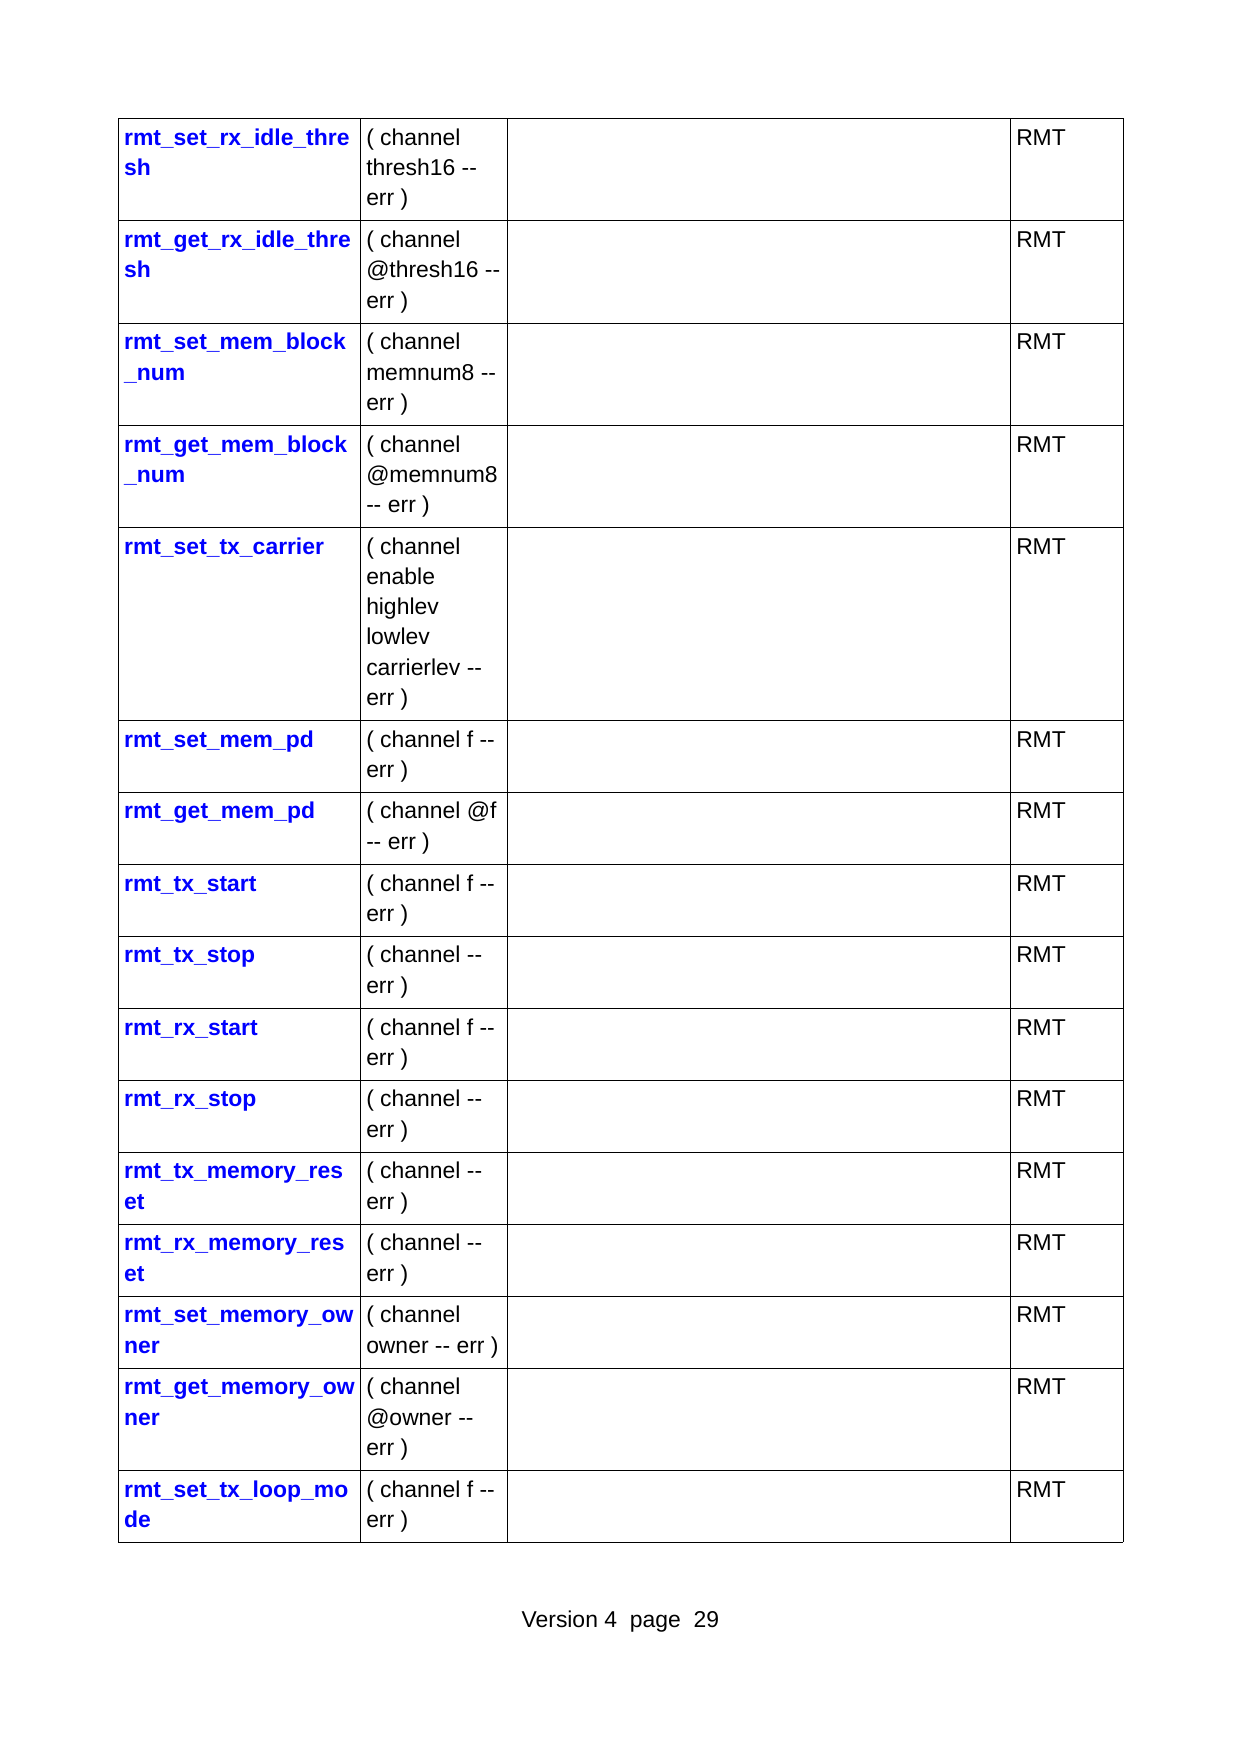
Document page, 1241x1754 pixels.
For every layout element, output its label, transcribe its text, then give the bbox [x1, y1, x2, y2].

table_cell RMT [1011, 119, 1123, 220]
table_cell RMT [1011, 1225, 1123, 1296]
table_cell rmt_get_rx_idle_thresh [119, 221, 360, 322]
table_cell rmt_rx_memory_reset [119, 1225, 360, 1296]
table_cell rmt_get_mem_pd [119, 793, 360, 864]
table_cell rmt_tx_memory_reset [119, 1153, 360, 1223]
table_cell rmt_set_tx_loop_mode [119, 1471, 360, 1542]
table_cell ( channel owner -- err ) [361, 1297, 507, 1367]
table_cell [508, 1081, 1010, 1152]
table_cell RMT [1011, 1297, 1123, 1367]
table_cell ( channel -- err ) [361, 1081, 507, 1152]
table_cell [508, 721, 1010, 792]
table_cell [508, 937, 1010, 1008]
table_cell ( channel f -- err ) [361, 1471, 507, 1542]
table_cell ( channel @memnum8 -- err ) [361, 426, 507, 527]
table_cell rmt_set_rx_idle_thresh [119, 119, 360, 220]
table_cell rmt_set_tx_carrier [119, 528, 360, 720]
table_cell RMT [1011, 528, 1123, 720]
table_cell ( channel f -- err ) [361, 721, 507, 792]
table_cell ( channel -- err ) [361, 1225, 507, 1296]
table_cell ( channel thresh16 -- err ) [361, 119, 507, 220]
table_cell [508, 119, 1010, 220]
table_cell rmt_set_mem_pd [119, 721, 360, 792]
table_cell RMT [1011, 865, 1123, 936]
table_cell [508, 1153, 1010, 1223]
table_cell RMT [1011, 721, 1123, 792]
table_cell rmt_get_mem_block_num [119, 426, 360, 527]
table_cell [508, 793, 1010, 864]
table_cell [508, 324, 1010, 425]
table_cell ( channel f -- err ) [361, 865, 507, 936]
table_cell [508, 1297, 1010, 1367]
table_cell [508, 1009, 1010, 1079]
table_cell ( channel @thresh16 -- err ) [361, 221, 507, 322]
table_cell rmt_tx_start [119, 865, 360, 936]
table_cell RMT [1011, 426, 1123, 527]
table_cell rmt_set_mem_block_num [119, 324, 360, 425]
table_cell RMT [1011, 1153, 1123, 1223]
table_cell [508, 221, 1010, 322]
table_cell ( channel @owner -- err ) [361, 1369, 507, 1470]
table_cell ( channel -- err ) [361, 1153, 507, 1223]
table_cell rmt_rx_start [119, 1009, 360, 1079]
table_cell RMT [1011, 1369, 1123, 1470]
table_cell RMT [1011, 324, 1123, 425]
table_cell [508, 1225, 1010, 1296]
table_cell RMT [1011, 221, 1123, 322]
table_cell ( channel f -- err ) [361, 1009, 507, 1079]
table_cell [508, 1369, 1010, 1470]
table_cell [508, 1471, 1010, 1542]
table_cell rmt_rx_stop [119, 1081, 360, 1152]
table_cell RMT [1011, 1081, 1123, 1152]
table_cell ( channel -- err ) [361, 937, 507, 1008]
table_cell rmt_set_memory_owner [119, 1297, 360, 1367]
table_cell rmt_get_memory_owner [119, 1369, 360, 1470]
table_cell [508, 426, 1010, 527]
table_cell RMT [1011, 1009, 1123, 1079]
table_cell RMT [1011, 793, 1123, 864]
table_cell ( channel memnum8 -- err ) [361, 324, 507, 425]
table_cell [508, 528, 1010, 720]
table_cell ( channel @f -- err ) [361, 793, 507, 864]
table_cell RMT [1011, 937, 1123, 1008]
table_cell rmt_tx_stop [119, 937, 360, 1008]
table_cell ( channel enable highlev lowlev carrierlev -- err ) [361, 528, 507, 720]
table_cell RMT [1011, 1471, 1123, 1542]
table_cell [508, 865, 1010, 936]
